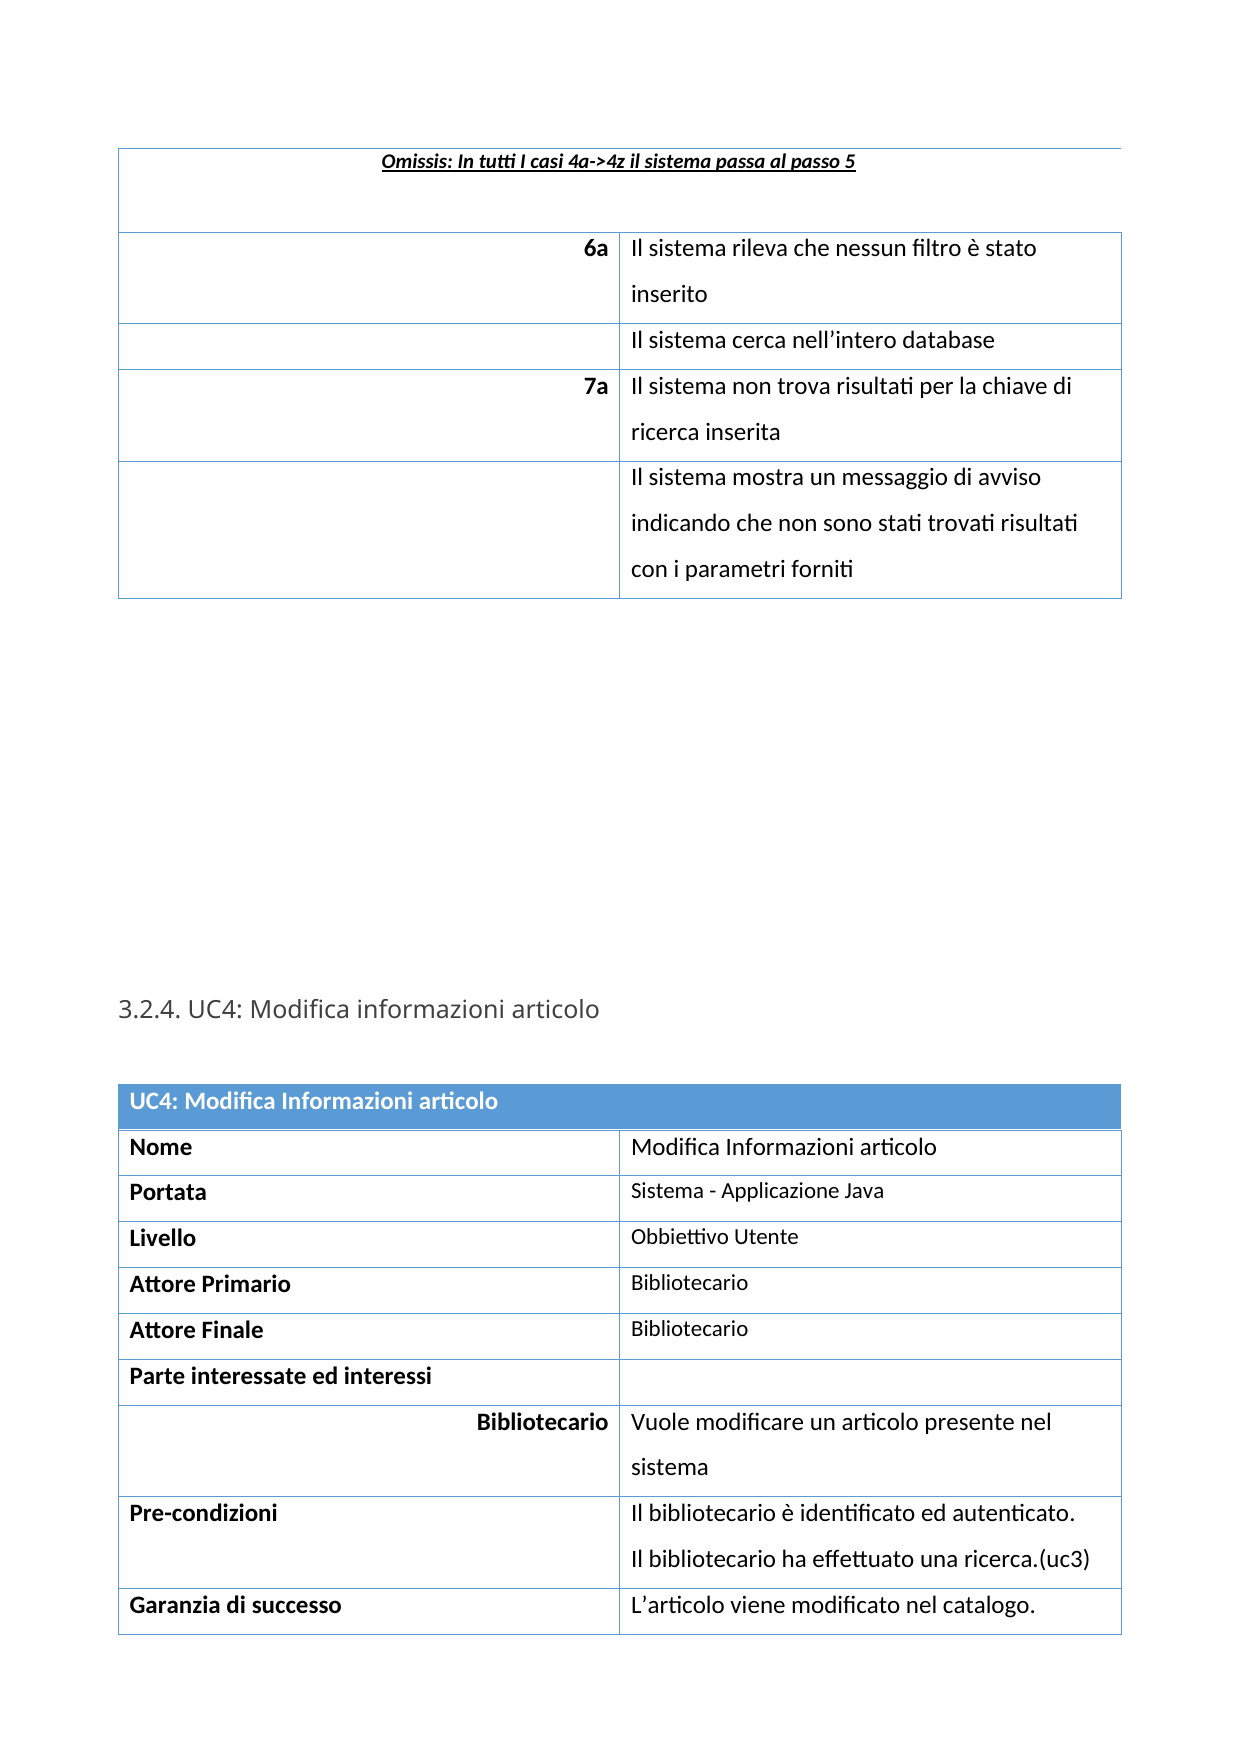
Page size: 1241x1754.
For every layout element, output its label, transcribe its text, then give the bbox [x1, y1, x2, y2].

table_cell Bibliotecario [620, 1268, 1121, 1313]
table_cell Bibliotecario [620, 1314, 1121, 1359]
table_cell Vuole modificare un articolo presente nel sistema [620, 1406, 1121, 1496]
table_cell [119, 462, 619, 598]
table_cell 6a [119, 233, 619, 323]
table_cell [119, 324, 619, 369]
table_cell Nome [119, 1131, 619, 1175]
table_header UC4: Modifica Informazioni articolo [119, 1085, 1121, 1129]
table_cell Portata [119, 1176, 619, 1221]
table_cell Il sistema cerca nell’intero database [620, 324, 1121, 369]
table_cell Bibliotecario [119, 1406, 619, 1496]
table_cell Il sistema rileva che nessun filtro è stato inserito [620, 233, 1121, 323]
table_cell Obbiettivo Utente [620, 1222, 1121, 1267]
table_cell Omissis: In tutti I casi 4a->4z il sistema passa al passo 5 [119, 149, 1121, 232]
table_cell Modifica Informazioni articolo [620, 1131, 1121, 1175]
table_cell Pre-condizioni [119, 1497, 619, 1588]
table_cell Sistema - Applicazione Java [620, 1176, 1121, 1221]
table_cell Il sistema non trova risultati per la chiave di ricerca inserita [620, 370, 1121, 461]
table_cell L’articolo viene modificato nel catalogo. [620, 1589, 1121, 1633]
table_cell 7a [119, 370, 619, 461]
table_cell Attore Finale [119, 1314, 619, 1359]
table_cell Parte interessate ed interessi [119, 1360, 619, 1404]
table_cell Il bibliotecario è identificato ed autenticato. Il bibliotecario ha effettuato una ricerca.(uc3) [620, 1497, 1121, 1588]
table_cell [620, 1360, 1121, 1404]
subtitle 3.2.4. UC4: Modifica informazioni articolo [118, 991, 1122, 1026]
table_cell Il sistema mostra un messaggio di avviso indicando che non sono stati trovati risultati con i parametri forniti [620, 462, 1121, 598]
table_cell Attore Primario [119, 1268, 619, 1313]
table_cell Garanzia di successo [119, 1589, 619, 1633]
table_cell Livello [119, 1222, 619, 1267]
